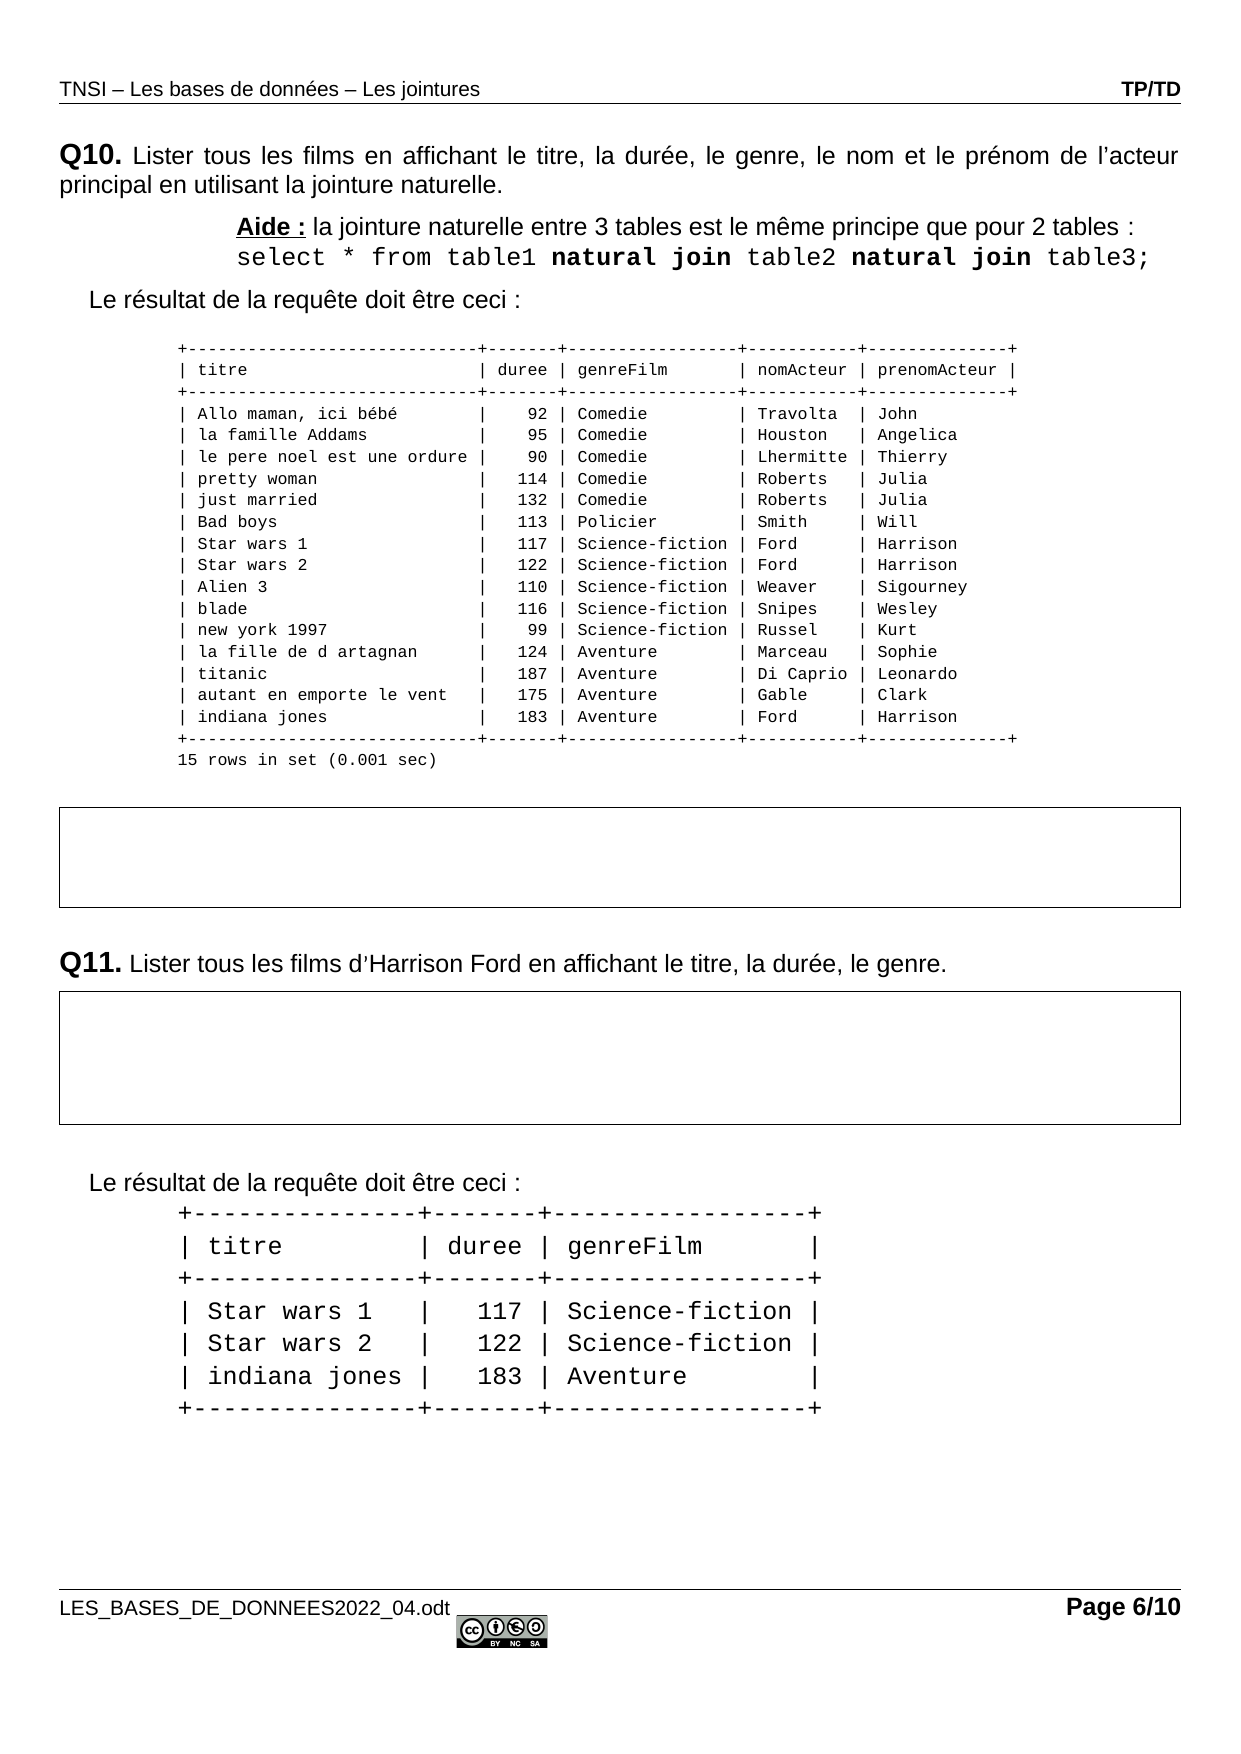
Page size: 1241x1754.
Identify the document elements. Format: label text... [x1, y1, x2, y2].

text Q10. Lister tous les films en affichant le titre, la durée, le genre, le nom et le prénom de l’acteur principal en utilisant la jointure naturelle. [59, 137, 1181, 199]
text | la famille Addams | 95 | Comedie | Houston | Angelica [177, 427, 1181, 446]
text | titanic | 187 | Aventure | Di Caprio | Leonardo [177, 665, 1181, 684]
text Le résultat de la requête doit être ceci : [59, 1168, 1181, 1197]
text | Star wars 2 | 122 | Science-fiction | [177, 1331, 1181, 1359]
text | Alien 3 | 110 | Science-fiction | Weaver | Sigourney [177, 578, 1181, 597]
text | new york 1997 | 99 | Science-fiction | Russel | Kurt [177, 622, 1181, 641]
text | titre | duree | genreFilm | nomActeur | prenomActeur | [177, 362, 1181, 381]
text | just married | 132 | Comedie | Roberts | Julia [177, 492, 1181, 511]
text | Bad boys | 113 | Policier | Smith | Will [177, 513, 1181, 532]
text | Star wars 1 | 117 | Science-fiction | Ford | Harrison [177, 535, 1181, 554]
text Q11. Lister tous les films d’Harrison Ford en affichant le titre, la durée, le genre. [59, 945, 1181, 978]
text 15 rows in set (0.001 sec) [177, 752, 1181, 771]
text | blade | 116 | Science-fiction | Snipes | Wesley [177, 600, 1181, 619]
text | le pere noel est une ordure | 90 | Comedie | Lhermitte | Thierry [177, 448, 1181, 467]
text | Allo maman, ici bébé | 92 | Comedie | Travolta | John [177, 405, 1181, 424]
text | Star wars 2 | 122 | Science-fiction | Ford | Harrison [177, 557, 1181, 576]
text | Star wars 1 | 117 | Science-fiction | [177, 1298, 1181, 1327]
text +-----------------------------+-------+-----------------+-----------+--------------+ [177, 340, 1181, 359]
text +-----------------------------+-------+-----------------+-----------+--------------+ [177, 730, 1181, 749]
text | indiana jones | 183 | Aventure | [177, 1363, 1181, 1392]
text | autant en emporte le vent | 175 | Aventure | Gable | Clark [177, 687, 1181, 706]
text +---------------+-------+-----------------+ [177, 1266, 1181, 1294]
text select * from table1 natural join table2 natural join table3; [236, 245, 1181, 273]
text | pretty woman | 114 | Comedie | Roberts | Julia [177, 470, 1181, 489]
text Aide : la jointure naturelle entre 3 tables est le même principe que pour 2 tables : [236, 212, 1181, 240]
text | la fille de d artagnan | 124 | Aventure | Marceau | Sophie [177, 643, 1181, 662]
text +---------------+-------+-----------------+ [177, 1396, 1181, 1424]
text Le résultat de la requête doit être ceci : [59, 286, 1181, 314]
text | indiana jones | 183 | Aventure | Ford | Harrison [177, 708, 1181, 727]
text | titre | duree | genreFilm | [177, 1233, 1181, 1262]
text +---------------+-------+-----------------+ [177, 1201, 1181, 1229]
text +-----------------------------+-------+-----------------+-----------+--------------+ [177, 383, 1181, 402]
